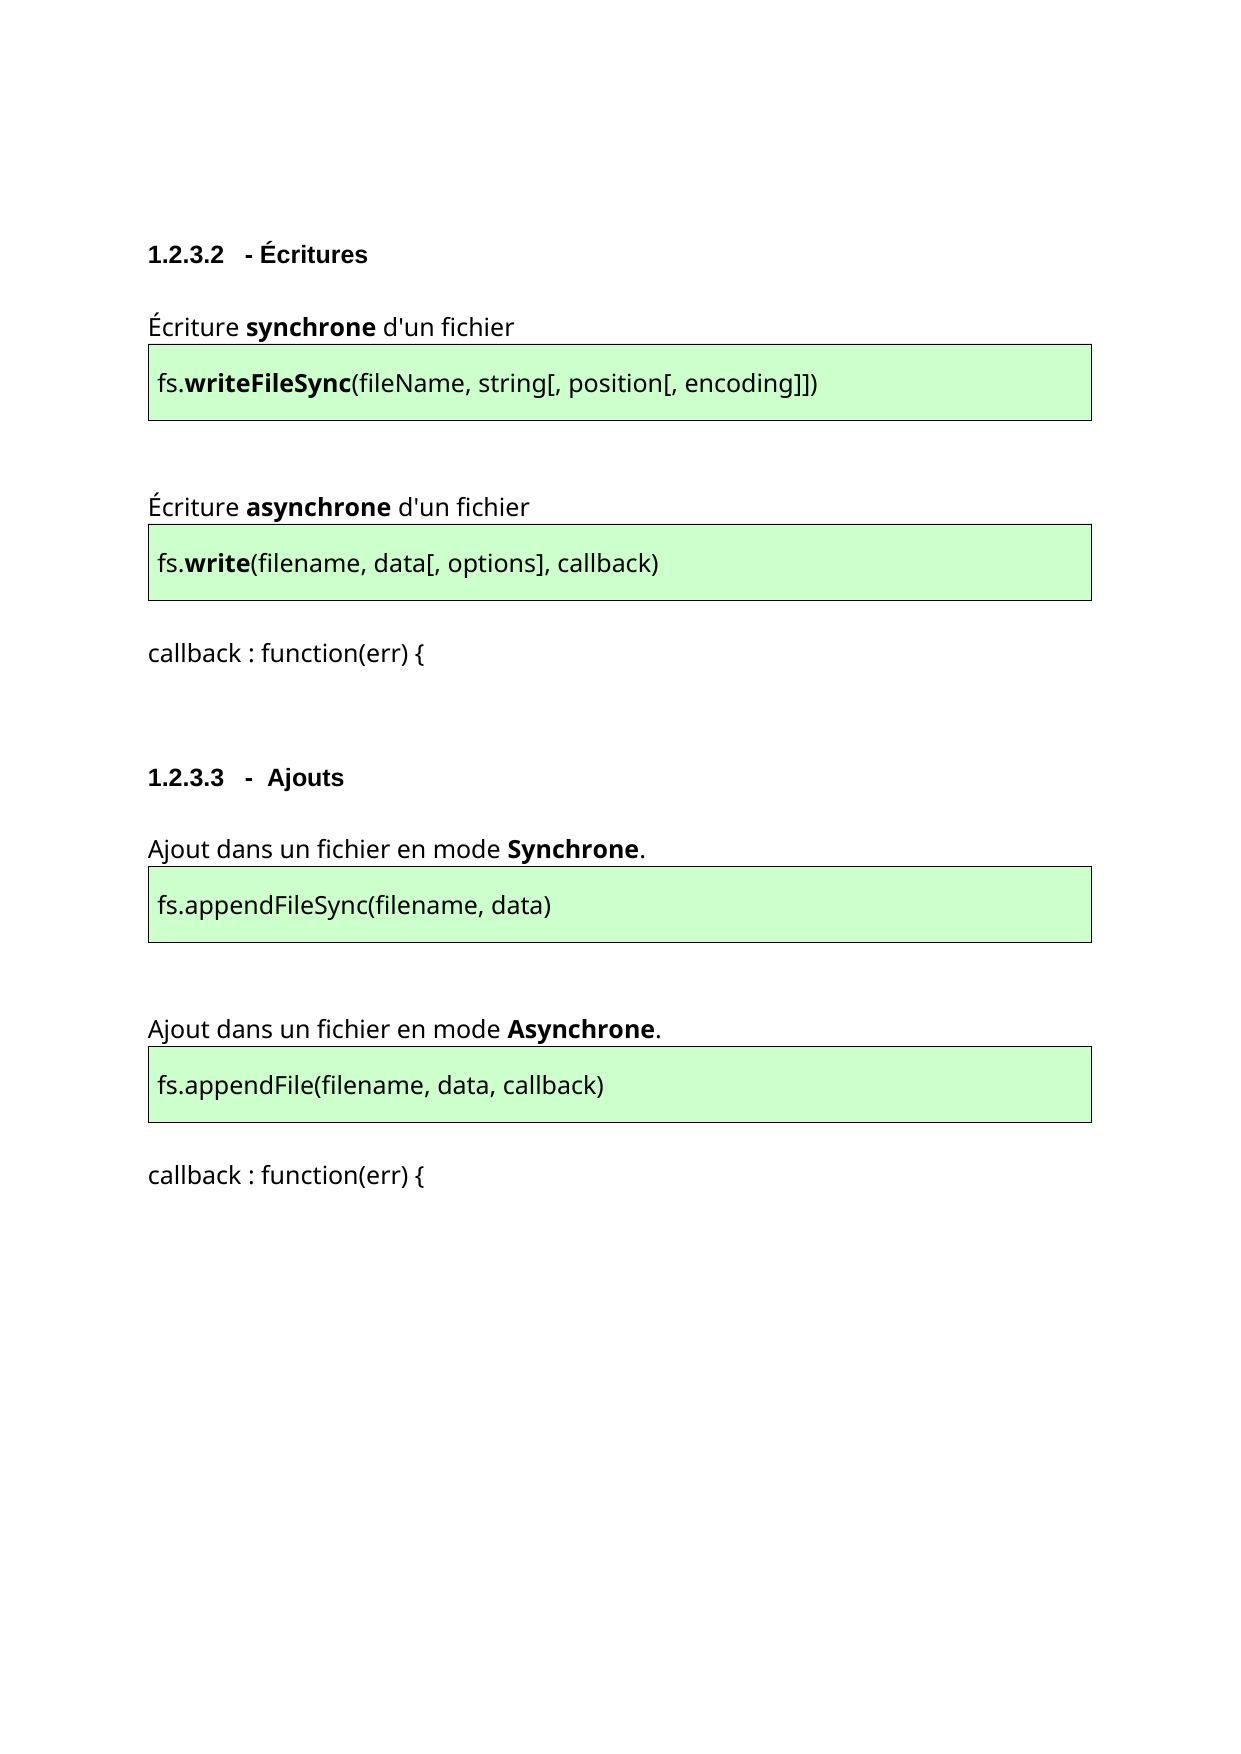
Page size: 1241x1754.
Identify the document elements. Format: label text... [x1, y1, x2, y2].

text Ajout dans un fichier en mode Asynchrone. [148, 1012, 1092, 1046]
text fs.writeFileSync(fileName, string[, position[, encoding]]) [149, 345, 1091, 420]
text fs.appendFileSync(filename, data) [149, 867, 1091, 942]
text Écriture asynchrone d'un fichier [148, 489, 1092, 523]
text Ajout dans un fichier en mode Synchrone. [148, 832, 1092, 866]
subtitle - Ajouts [148, 762, 1092, 791]
text callback : function(err) { [148, 1157, 1092, 1192]
subtitle - Écritures [148, 240, 1092, 269]
text callback : function(err) { [148, 635, 1092, 669]
text fs.appendFile(filename, data, callback) [149, 1047, 1091, 1122]
text Écriture synchrone d'un fichier [148, 309, 1092, 343]
text fs.write(filename, data[, options], callback) [149, 525, 1091, 600]
